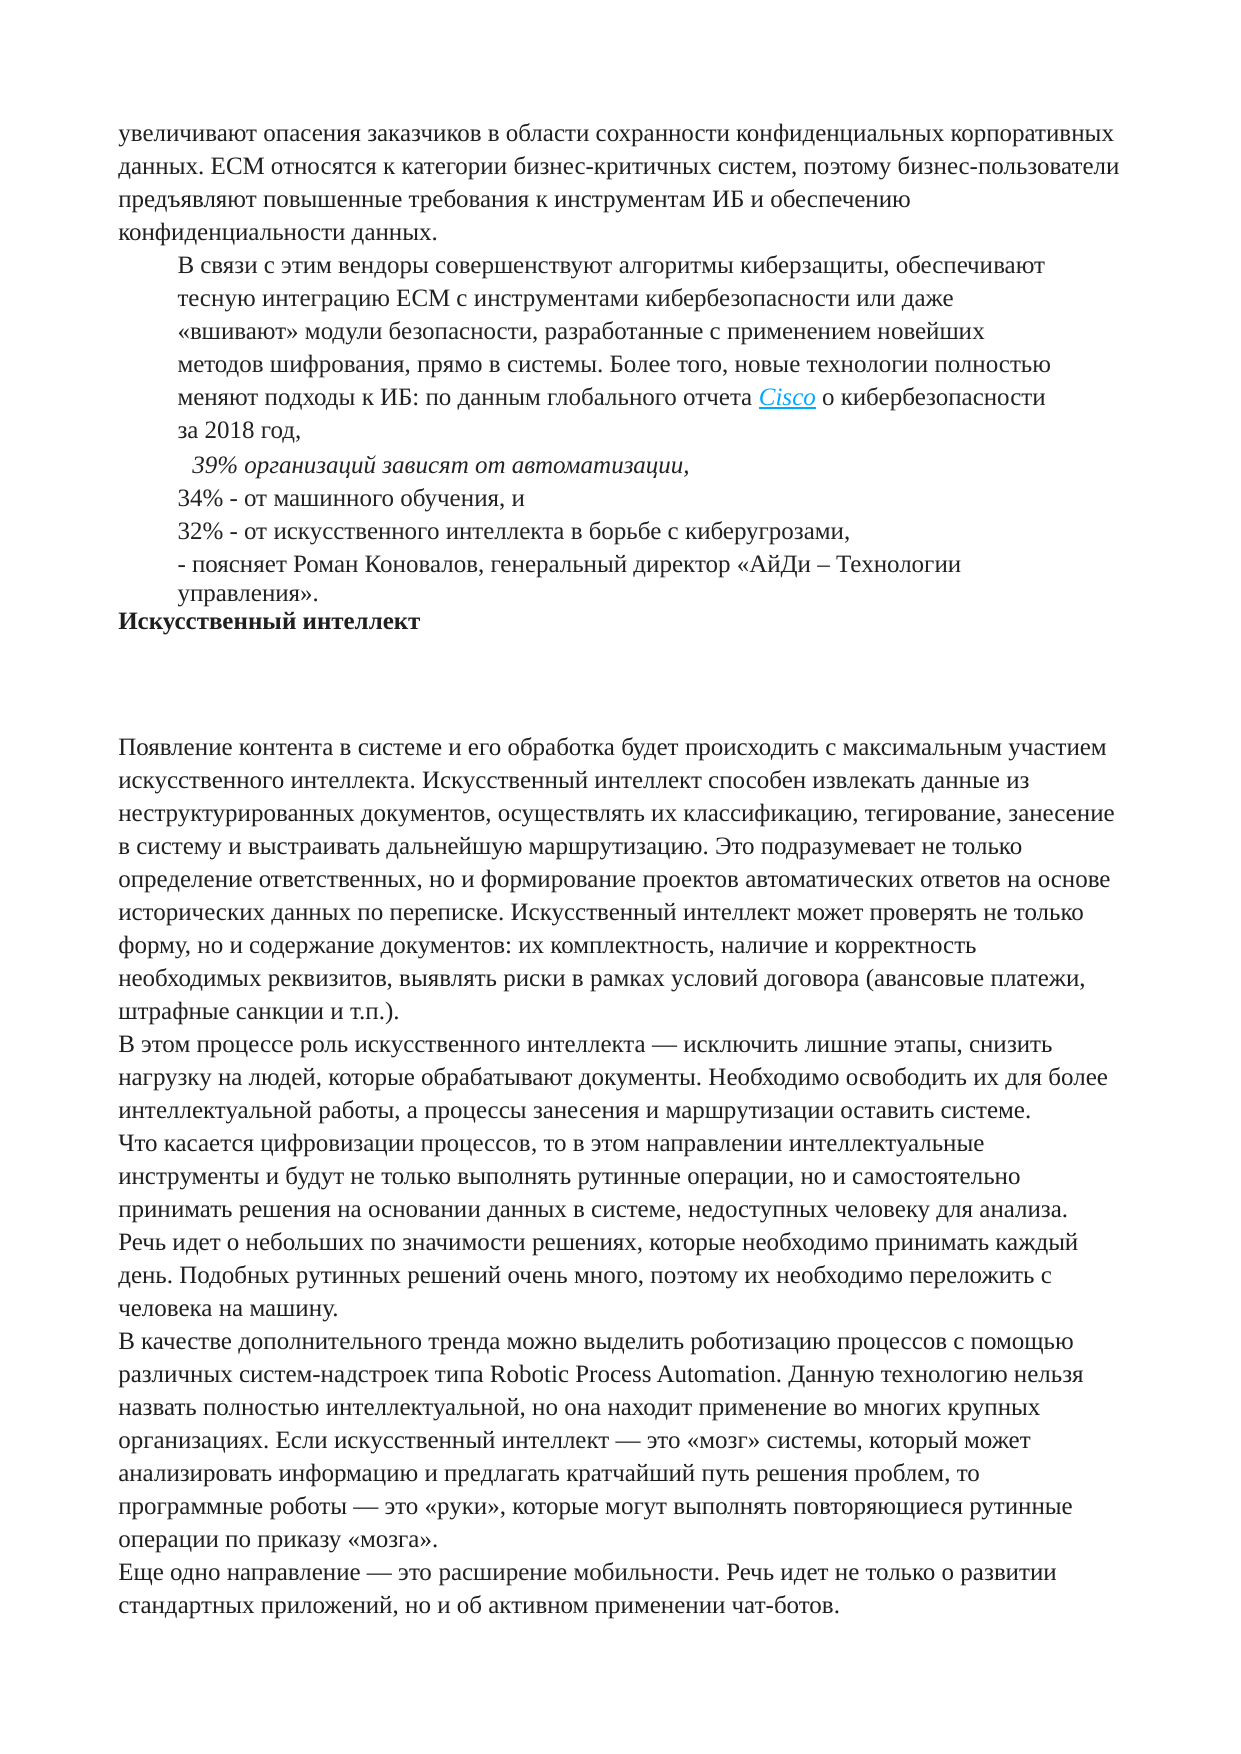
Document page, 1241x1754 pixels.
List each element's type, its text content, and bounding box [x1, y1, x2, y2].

text Искусственный интеллект [118, 606, 1122, 635]
text В качестве дополнительного тренда можно выделить роботизацию процессов с помощью различных систем-надстроек типа Robotic Process Automation. Данную технологию нельзя назвать полностью интеллектуальной, но она находит применение во многих крупных организациях. Если искусственный интеллект — это «мозг» системы, который может анализировать информацию и предлагать кратчайший путь решения проблем, то программные роботы — это «руки», которые могут выполнять повторяющиеся рутинные операции по приказу «мозга». [118, 1326, 1122, 1553]
text Еще одно направление — это расширение мобильности. Речь идет не только о развитии стандартных приложений, но и об активном применении чат-ботов. [118, 1557, 1122, 1619]
text - поясняет Роман Коновалов, генеральный директор «АйДи – Технологии управления». [177, 549, 1063, 606]
text 34% - от машинного обучения, и [177, 483, 1063, 512]
text Появление контента в системе и его обработка будет происходить с максимальным участием искусственного интеллекта. Искусственный интеллект способен извлекать данные из неструктурированных документов, осуществлять их классификацию, тегирование, занесение в систему и выстраивать дальнейшую маршрутизацию. Это подразумевает не только определение ответственных, но и формирование проектов автоматических ответов на основе исторических данных по переписке. Искусственный интеллект может проверять не только форму, но и содержание документов: их комплектность, наличие и корректность необходимых реквизитов, выявлять риски в рамках условий договора (авансовые платежи, штрафные санкции и т.п.). [118, 732, 1122, 1025]
text В связи с этим вендоры совершенствуют алгоритмы киберзащиты, обеспечивают тесную интеграцию ECM с инструментами кибербезопасности или даже «вшивают» модули безопасности, разработанные с применением новейших методов шифрования, прямо в системы. Более того, новые технологии полностью меняют подходы к ИБ: по данным глобального отчета Cisco о кибербезопасности за 2018 год, [177, 250, 1063, 444]
text 32% - от искусственного интеллекта в борьбе с киберугрозами, [177, 516, 1063, 545]
text Что касается цифровизации процессов, то в этом направлении интеллектуальные инструменты и будут не только выполнять рутинные операции, но и самостоятельно принимать решения на основании данных в системе, недоступных человеку для анализа. Речь идет о небольших по значимости решениях, которые необходимо принимать каждый день. Подобных рутинных решений очень много, поэтому их необходимо переложить с человека на машину. [118, 1128, 1122, 1322]
text увеличивают опасения заказчиков в области сохранности конфиденциальных корпоративных данных. ECM относятся к категории бизнес-критичных систем, поэтому бизнес-пользователи предъявляют повышенные требования к инструментам ИБ и обеспечению конфиденциальности данных. [118, 118, 1122, 246]
text В этом процессе роль искусственного интеллекта — исключить лишние этапы, снизить нагрузку на людей, которые обрабатывают документы. Необходимо освободить их для более интеллектуальной работы, а процессы занесения и маршрутизации оставить системе. [118, 1029, 1122, 1124]
text 39% организаций зависят от автоматизации, [118, 450, 1063, 479]
